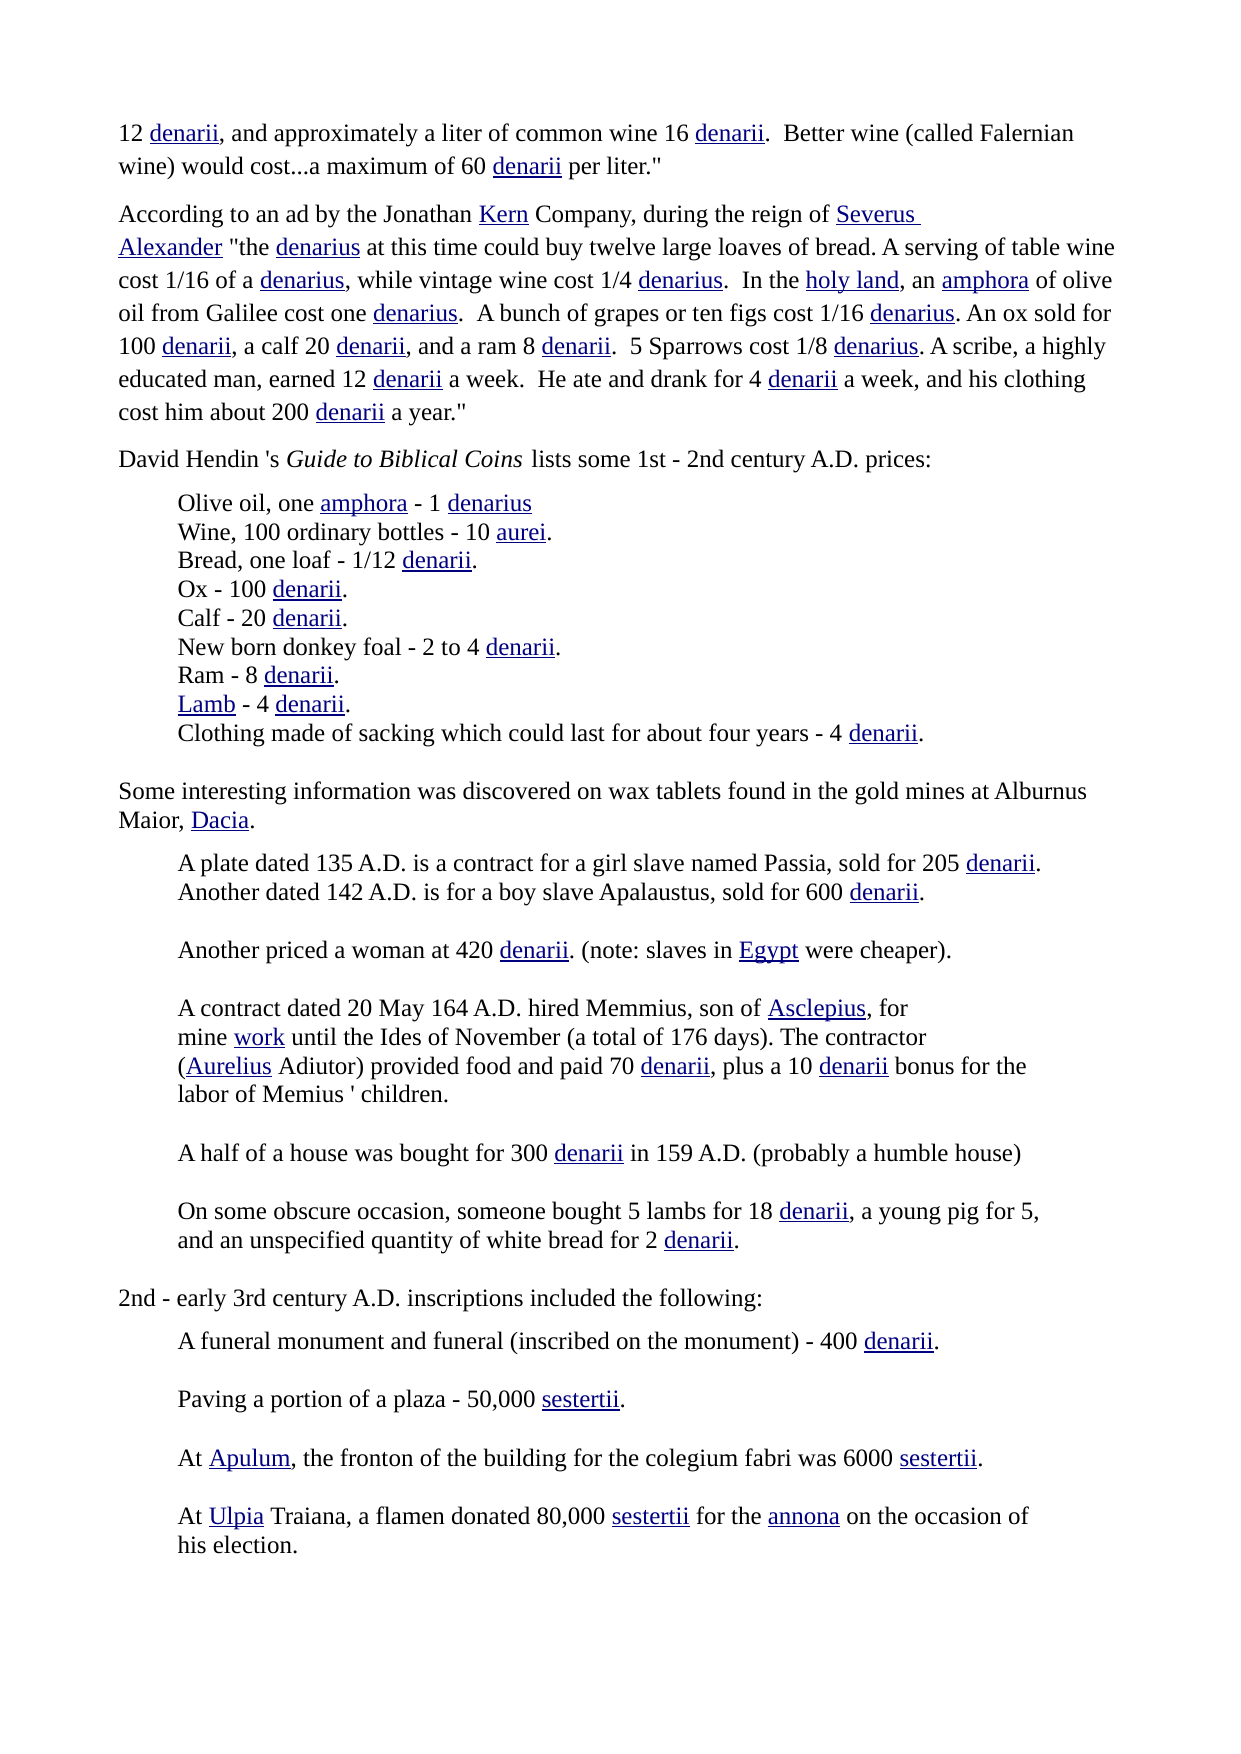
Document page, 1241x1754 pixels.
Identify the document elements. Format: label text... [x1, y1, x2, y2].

text A contract dated 20 May 164 A.D. hired Memmius, son of Asclepius, for mine work until the Ides of November (a total of 176 days). The contractor (Aurelius Adiutor) provided food and paid 70 denarii, plus a 10 denarii bonus for the labor of Memius ' children. [177, 993, 1063, 1108]
text Some interesting information was discovered on wax tablets found in the gold mines at Alburnus Maior, Dacia. [118, 776, 1122, 833]
text A funeral monument and funeral (inscribed on the monument) - 400 denarii. [177, 1326, 1063, 1355]
text At Ulpia Traiana, a flamen donated 80,000 sestertii for the annona on the occasion of his election. [177, 1501, 1063, 1558]
text A half of a house was bought for 300 denarii in 159 A.D. (probably a humble house) [177, 1138, 1063, 1167]
text Olive oil, one amphora - 1 denarius Wine, 100 ordinary bottles - 10 aurei. Bread, one loaf - 1/12 denarii. Ox - 100 denarii. Calf - 20 denarii. New born donkey foal - 2 to 4 denarii. Ram - 8 denarii. Lamb - 4 denarii. Clothing made of sacking which could last for about four years - 4 denarii. [177, 488, 1063, 747]
text David Hendin 's Guide to Biblical Coins lists some 1st - 2nd century A.D. prices: [118, 444, 1122, 473]
text 12 denarii, and approximately a liter of common wine 16 denarii. Better wine (called Falernian wine) would cost...a maximum of 60 denarii per liter." [118, 118, 1122, 180]
text On some obscure occasion, someone bought 5 lambs for 18 denarii, a young pig for 5, and an unspecified quantity of white bread for 2 denarii. [177, 1196, 1063, 1253]
text Paving a portion of a plaza - 50,000 sestertii. [177, 1384, 1063, 1413]
text At Apulum, the fronton of the building for the colegium fabri was 6000 sestertii. [177, 1443, 1063, 1472]
text A plate dated 135 A.D. is a contract for a girl slave named Passia, sold for 205 denarii. Another dated 142 A.D. is for a boy slave Apalaustus, sold for 600 denarii. [177, 848, 1063, 906]
text Another priced a woman at 420 denarii. (note: slaves in Egypt were cheaper). [177, 935, 1063, 964]
text According to an ad by the Jonathan Kern Company, during the reign of Severus Alexander "the denarius at this time could buy twelve large loaves of bread. A serving of table wine cost 1/16 of a denarius, while vintage wine cost 1/4 denarius. In the holy land, an amphora of olive oil from Galilee cost one denarius. A bunch of grapes or ten figs cost 1/16 denarius. An ox sold for 100 denarii, a calf 20 denarii, and a ram 8 denarii. 5 Sparrows cost 1/8 denarius. A scribe, a highly educated man, earned 12 denarii a week. He ate and drank for 4 denarii a week, and his clothing cost him about 200 denarii a year." [118, 199, 1122, 426]
text 2nd - early 3rd century A.D. inscriptions included the following: [118, 1283, 1122, 1312]
